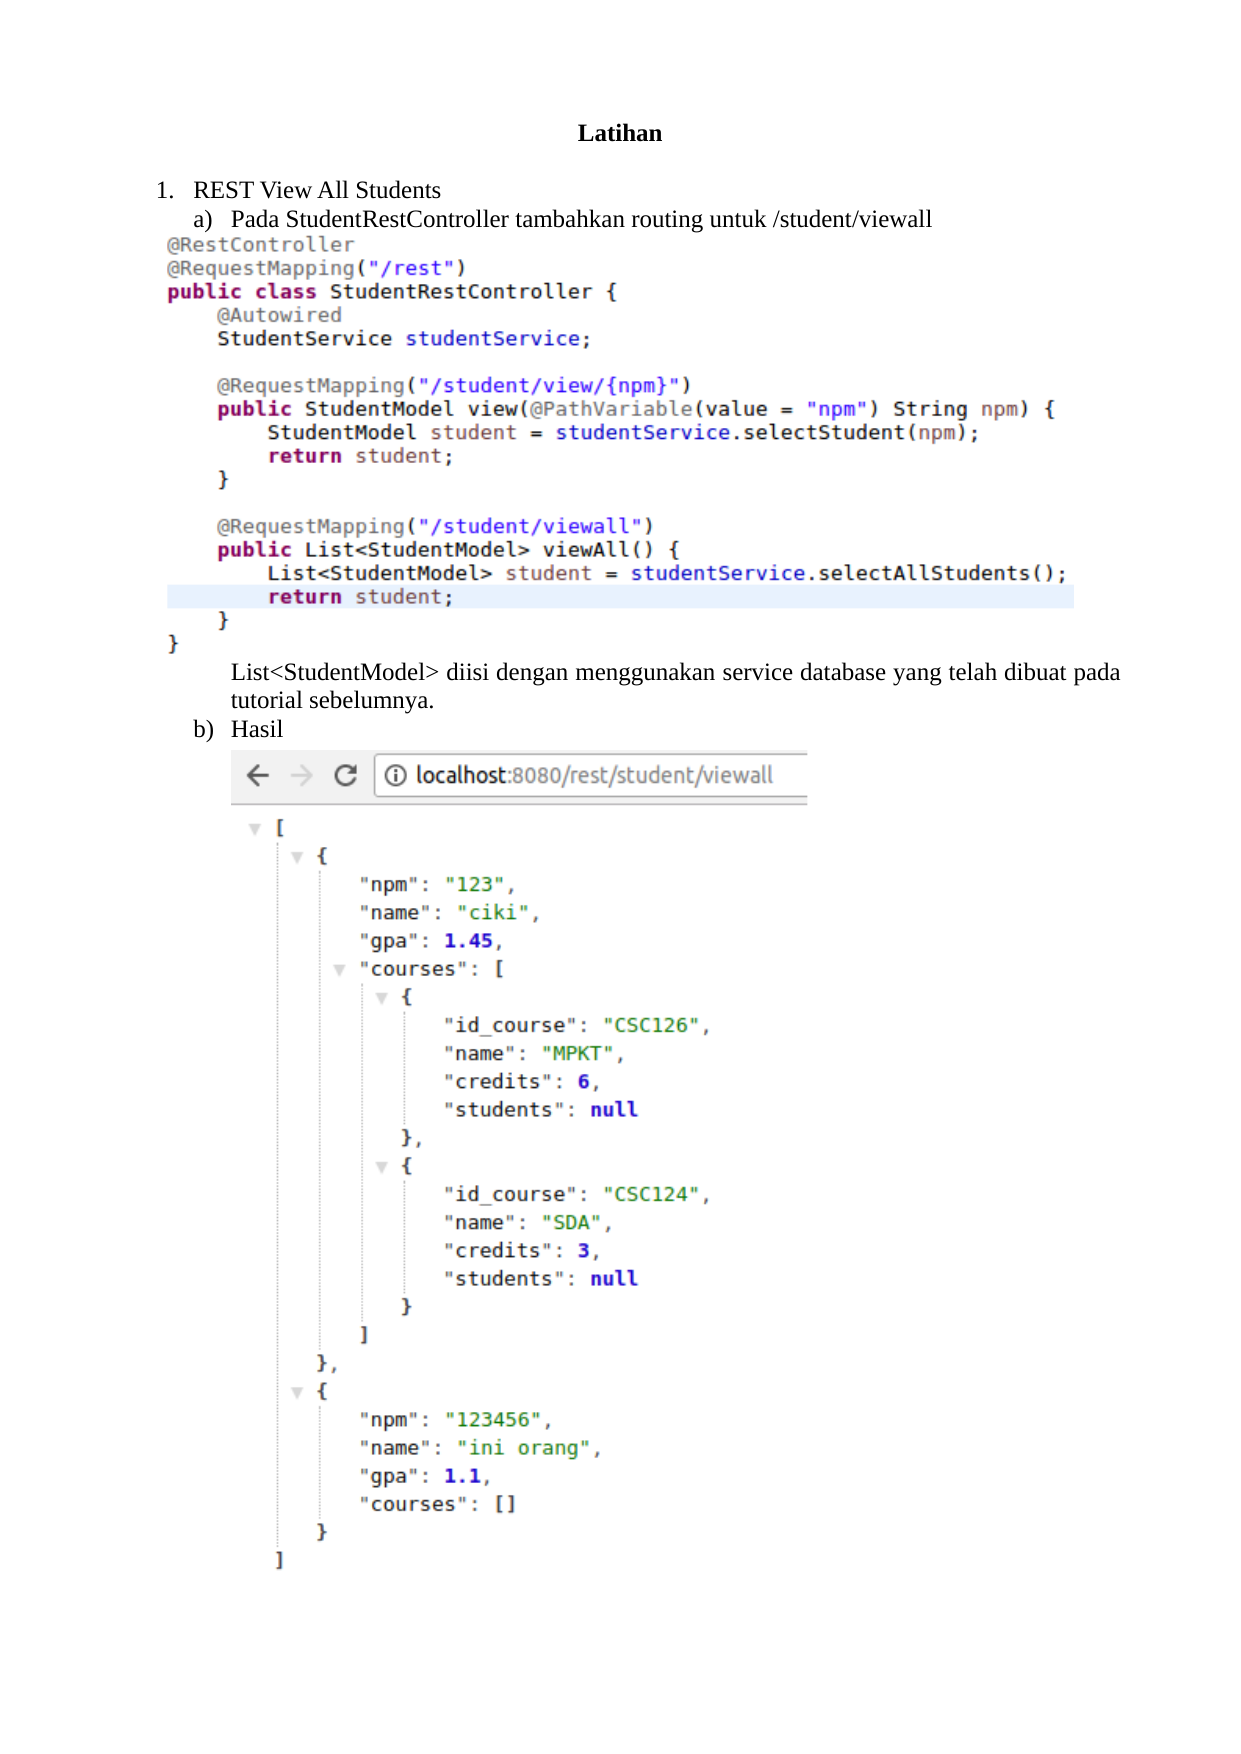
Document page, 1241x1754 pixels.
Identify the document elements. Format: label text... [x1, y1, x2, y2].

text Latihan [118, 118, 1122, 147]
picture [166, 233, 1074, 657]
list Pada StudentRestController tambahkan routing untuk /student/viewall [193, 204, 1122, 233]
list REST View All Students [156, 176, 1122, 204]
list Hasil [193, 714, 1122, 743]
picture [231, 750, 808, 1591]
list List<StudentModel> diisi dengan menggunakan service database yang telah dibuat pada tutorial sebelumnya. [193, 233, 1122, 714]
